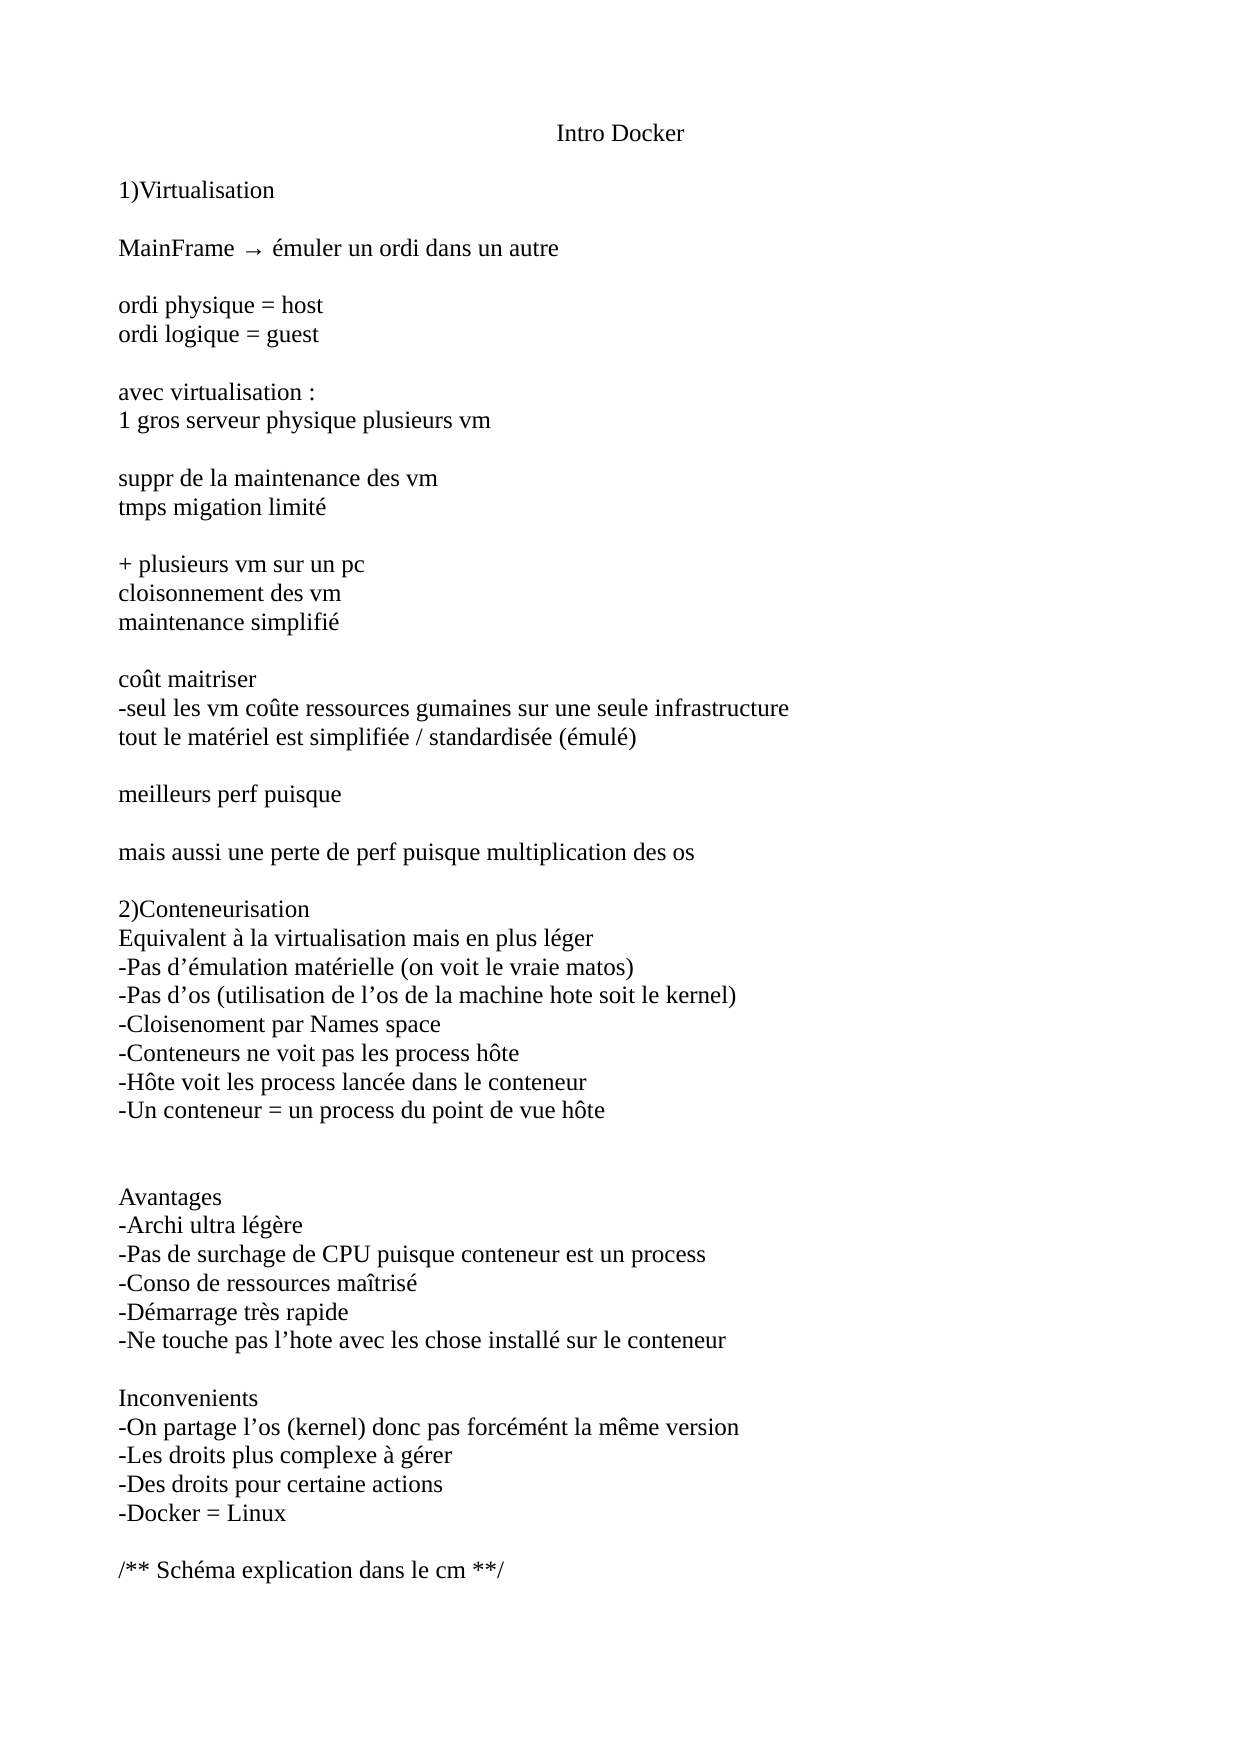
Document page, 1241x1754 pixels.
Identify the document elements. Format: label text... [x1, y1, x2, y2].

text avec virtualisation : [118, 377, 1122, 406]
text 2)Conteneurisation [118, 894, 1122, 923]
text -Ne touche pas l’hote avec les chose installé sur le conteneur [118, 1326, 1122, 1354]
text -Les droits plus complexe à gérer [118, 1441, 1122, 1469]
text suppr de la maintenance des vm [118, 463, 1122, 492]
text -Conso de ressources maîtrisé [118, 1268, 1122, 1297]
text ordi logique = guest [118, 319, 1122, 348]
text cloisonnement des vm [118, 578, 1122, 607]
text -Conteneurs ne voit pas les process hôte [118, 1038, 1122, 1067]
text Inconvenients [118, 1383, 1122, 1412]
text maintenance simplifié [118, 607, 1122, 636]
text -Des droits pour certaine actions [118, 1469, 1122, 1498]
text 1)Virtualisation [118, 176, 1122, 204]
text -Hôte voit les process lancée dans le conteneur [118, 1067, 1122, 1096]
text MainFrame → émuler un ordi dans un autre [118, 233, 1122, 262]
text coût maitriser [118, 664, 1122, 693]
text /** Schéma explication dans le cm **/ [118, 1556, 1122, 1584]
text -On partage l’os (kernel) donc pas forcémént la même version [118, 1412, 1122, 1441]
text -Pas de surchage de CPU puisque conteneur est un process [118, 1239, 1122, 1268]
text -Docker = Linux [118, 1498, 1122, 1527]
text -Un conteneur = un process du point de vue hôte [118, 1096, 1122, 1124]
text meilleurs perf puisque [118, 779, 1122, 808]
text mais aussi une perte de perf puisque multiplication des os [118, 837, 1122, 866]
text tout le matériel est simplifiée / standardisée (émulé) [118, 722, 1122, 751]
text -Cloisenoment par Names space [118, 1009, 1122, 1038]
text -Pas d’os (utilisation de l’os de la machine hote soit le kernel) [118, 981, 1122, 1009]
text + plusieurs vm sur un pc [118, 549, 1122, 578]
text Intro Docker [118, 118, 1122, 147]
text Avantages [118, 1182, 1122, 1211]
text -Démarrage très rapide [118, 1297, 1122, 1326]
text ordi physique = host [118, 291, 1122, 319]
text 1 gros serveur physique plusieurs vm [118, 406, 1122, 434]
text Equivalent à la virtualisation mais en plus léger [118, 923, 1122, 952]
text -Pas d’émulation matérielle (on voit le vraie matos) [118, 952, 1122, 981]
text tmps migation limité [118, 492, 1122, 521]
text -Archi ultra légère [118, 1211, 1122, 1239]
text -seul les vm coûte ressources gumaines sur une seule infrastructure [118, 693, 1122, 722]
